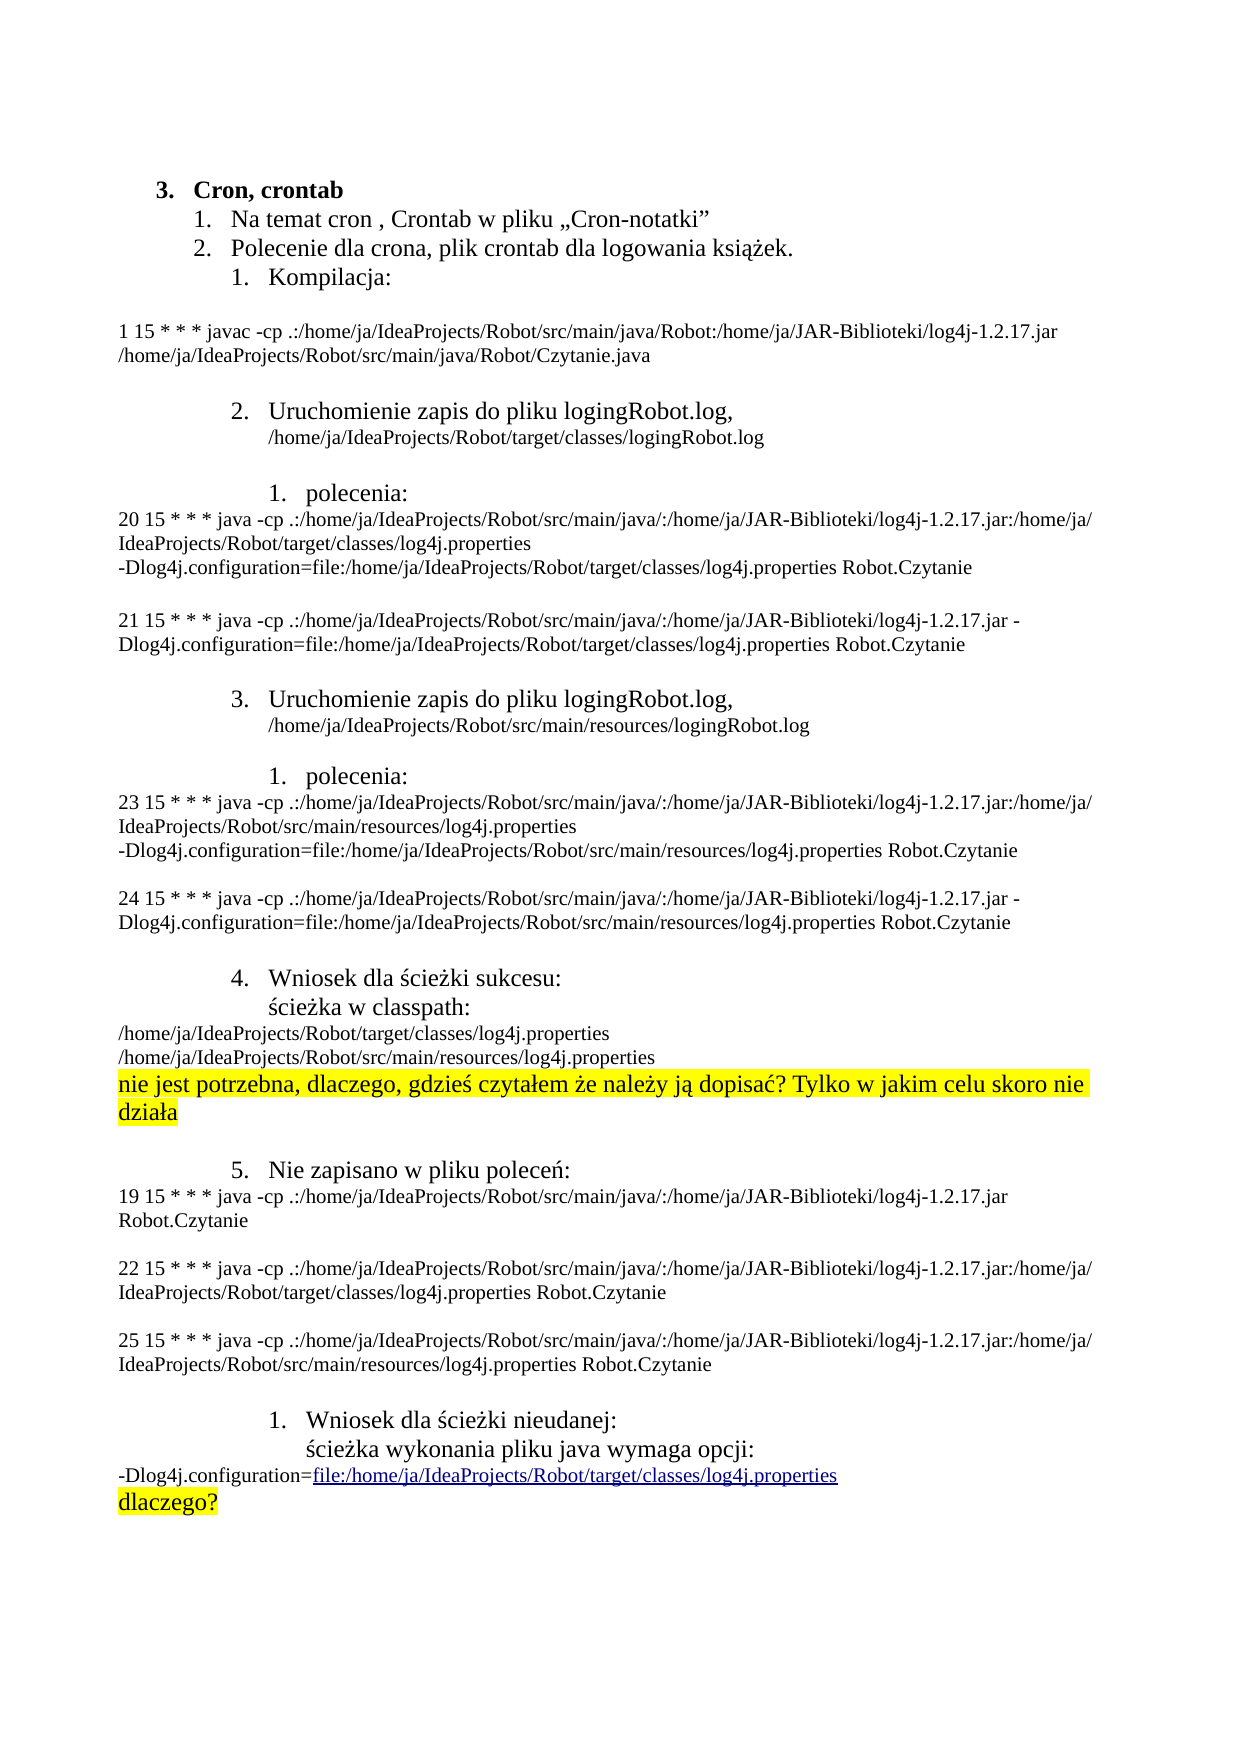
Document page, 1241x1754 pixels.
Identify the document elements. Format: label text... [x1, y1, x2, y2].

text 22 15 * * * java -cp .:/home/ja/IdeaProjects/Robot/src/main/java/:/home/ja/JAR-Biblioteki/log4j-1.2.17.jar:/home/ja/IdeaProjects/Robot/target/classes/log4j.properties Robot.Czytanie [118, 1256, 1122, 1304]
text /home/ja/IdeaProjects/Robot/src/main/resources/log4j.properties [118, 1045, 1122, 1069]
text 19 15 * * * java -cp .:/home/ja/IdeaProjects/Robot/src/main/java/:/home/ja/JAR-Biblioteki/log4j-1.2.17.jar Robot.Czytanie [118, 1184, 1122, 1232]
text /home/ja/IdeaProjects/Robot/target/classes/log4j.properties [118, 1021, 1122, 1045]
list polecenia: [268, 478, 1122, 507]
text 24 15 * * * java -cp .:/home/ja/IdeaProjects/Robot/src/main/java/:/home/ja/JAR-Biblioteki/log4j-1.2.17.jar -Dlog4j.configuration=file:/home/ja/IdeaProjects/Robot/src/main/resources/log4j.properties Robot.Czytanie [118, 886, 1122, 934]
list ścieżka wykonania pliku java wymaga opcji: [268, 1434, 1122, 1462]
text 25 15 * * * java -cp .:/home/ja/IdeaProjects/Robot/src/main/java/:/home/ja/JAR-Biblioteki/log4j-1.2.17.jar:/home/ja/IdeaProjects/Robot/src/main/resources/log4j.properties Robot.Czytanie [118, 1328, 1122, 1376]
list /home/ja/IdeaProjects/Robot/target/classes/logingRobot.log [231, 425, 1122, 449]
text nie jest potrzebna, dlaczego, gdzieś czytałem że należy ją dopisać? Tylko w jakim celu skoro nie działa [118, 1069, 1122, 1126]
list polecenia: [268, 761, 1122, 790]
list Na temat cron , Crontab w pliku „Cron-notatki” [193, 204, 1122, 233]
list Wniosek dla ścieżki nieudanej: [268, 1405, 1122, 1434]
list Polecenie dla crona, plik crontab dla logowania książek. [193, 233, 1122, 262]
list Wniosek dla ścieżki sukcesu: [231, 963, 1122, 992]
list ścieżka w classpath: [231, 992, 1122, 1021]
text 1 15 * * * javac -cp .:/home/ja/IdeaProjects/Robot/src/main/java/Robot:/home/ja/JAR-Biblioteki/log4j-1.2.17.jar /home/ja/IdeaProjects/Robot/src/main/java/Robot/Czytanie.java [118, 319, 1122, 367]
text 20 15 * * * java -cp .:/home/ja/IdeaProjects/Robot/src/main/java/:/home/ja/JAR-Biblioteki/log4j-1.2.17.jar:/home/ja/IdeaProjects/Robot/target/classes/log4j.properties -Dlog4j.configuration=file:/home/ja/IdeaProjects/Robot/target/classes/log4j.properties Robot.Czytanie [118, 507, 1122, 579]
text -Dlog4j.configuration=file:/home/ja/IdeaProjects/Robot/target/classes/log4j.properties [118, 1462, 1122, 1487]
list Cron, crontab [156, 176, 1122, 204]
list Kompilacja: [231, 262, 1122, 291]
text 23 15 * * * java -cp .:/home/ja/IdeaProjects/Robot/src/main/java/:/home/ja/JAR-Biblioteki/log4j-1.2.17.jar:/home/ja/IdeaProjects/Robot/src/main/resources/log4j.properties -Dlog4j.configuration=file:/home/ja/IdeaProjects/Robot/src/main/resources/log4j.properties Robot.Czytanie [118, 790, 1122, 862]
text dlaczego? [118, 1487, 1122, 1515]
list Uruchomienie zapis do pliku logingRobot.log, [231, 396, 1122, 425]
list Uruchomienie zapis do pliku logingRobot.log, /home/ja/IdeaProjects/Robot/src/main/resources/logingRobot.log [231, 684, 1122, 737]
list Nie zapisano w pliku poleceń: [231, 1155, 1122, 1184]
text 21 15 * * * java -cp .:/home/ja/IdeaProjects/Robot/src/main/java/:/home/ja/JAR-Biblioteki/log4j-1.2.17.jar -Dlog4j.configuration=file:/home/ja/IdeaProjects/Robot/target/classes/log4j.properties Robot.Czytanie [118, 607, 1122, 656]
